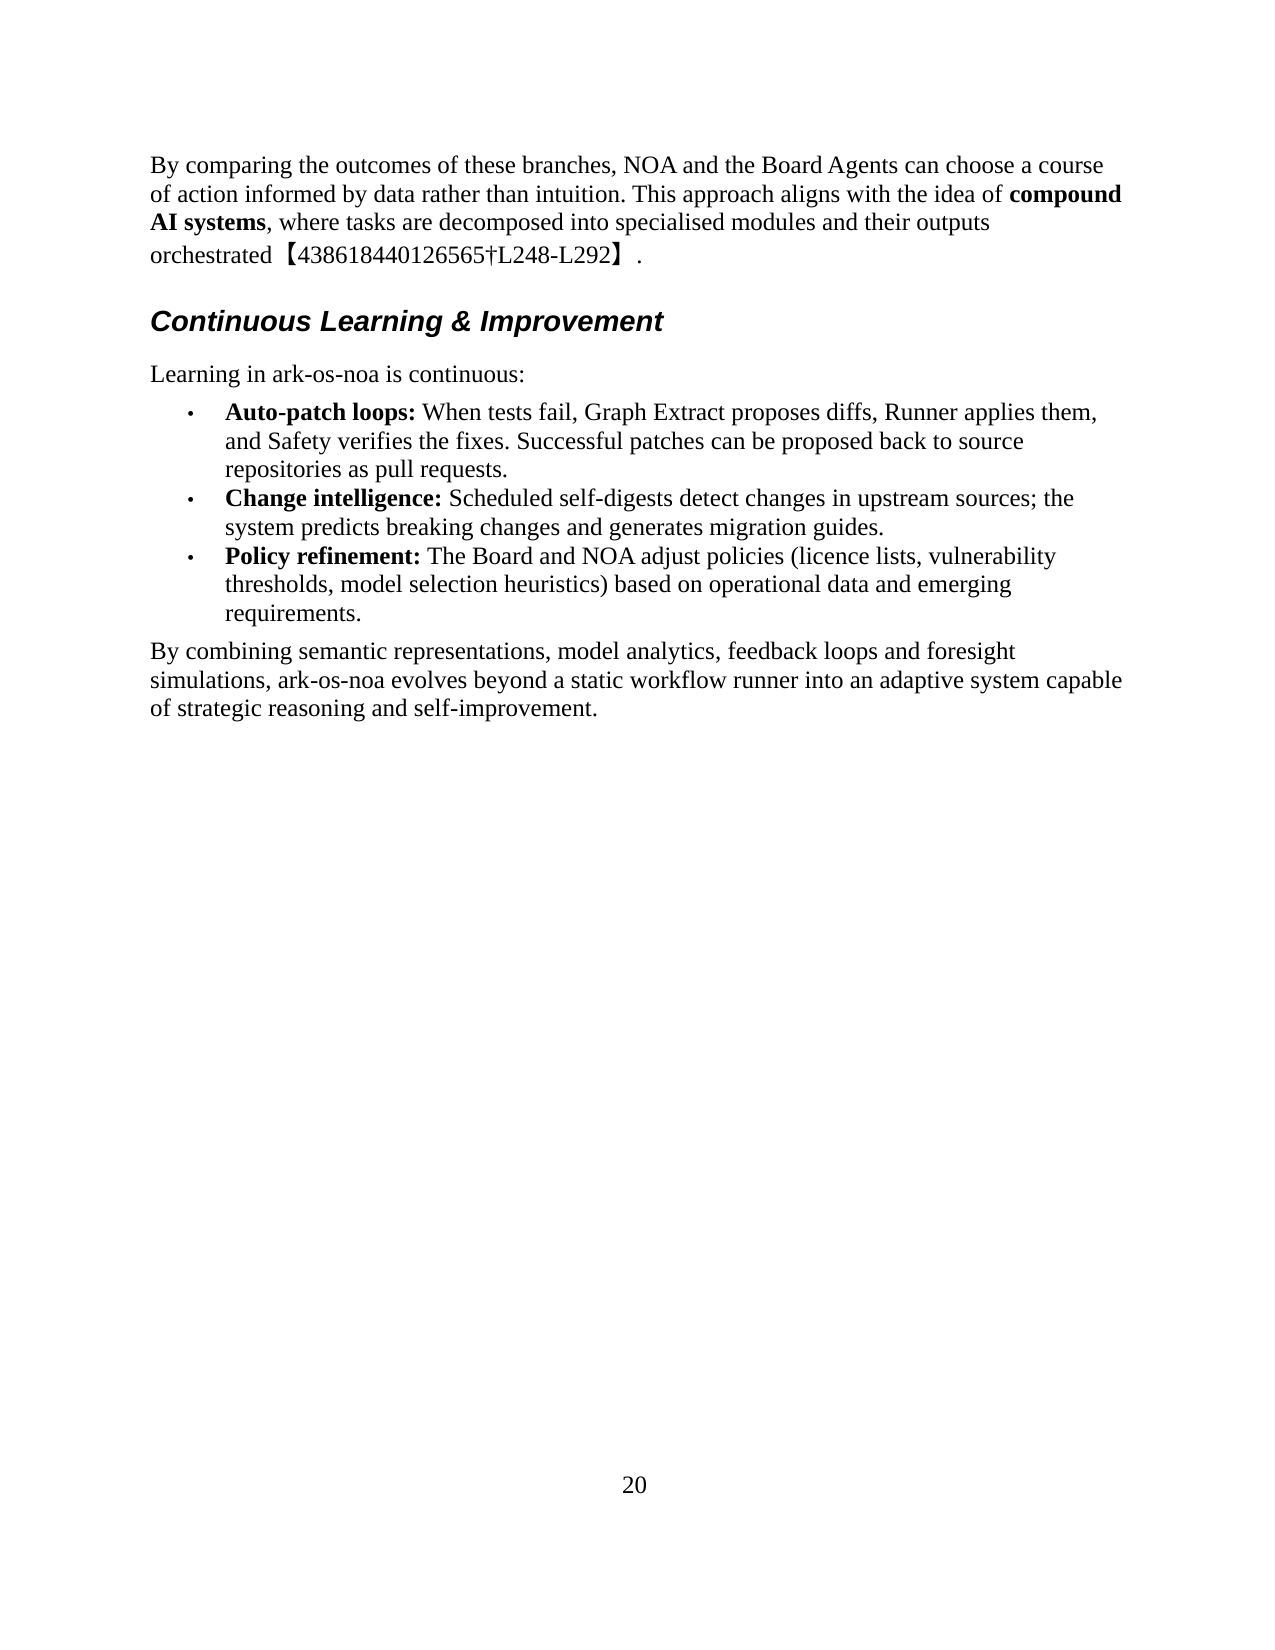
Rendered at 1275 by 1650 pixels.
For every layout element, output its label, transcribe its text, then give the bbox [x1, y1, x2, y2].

text By combining semantic representations, model analytics, feedback loops and foresight simulations, ark‑os‑noa evolves beyond a static workflow runner into an adaptive system capable of strategic reasoning and self‑improvement. [150, 636, 1125, 722]
list Change intelligence: Scheduled self‑digests detect changes in upstream sources; the system predicts breaking changes and generates migration guides. [187, 483, 1125, 541]
list Auto‑patch loops: When tests fail, Graph Extract proposes diffs, Runner applies them, and Safety verifies the fixes. Successful patches can be proposed back to source repositories as pull requests. [187, 397, 1125, 483]
list Policy refinement: The Board and NOA adjust policies (licence lists, vulnerability thresholds, model selection heuristics) based on operational data and emerging requirements. [187, 541, 1125, 627]
text By comparing the outcomes of these branches, NOA and the Board Agents can choose a course of action informed by data rather than intuition. This approach aligns with the idea of compound AI systems, where tasks are decomposed into specialised modules and their outputs orchestrated【438618440126565†L248-L292】. [150, 150, 1125, 270]
subtitle Continuous Learning & Improvement [150, 304, 1125, 338]
text Learning in ark‑os‑noa is continuous: [150, 359, 1125, 388]
